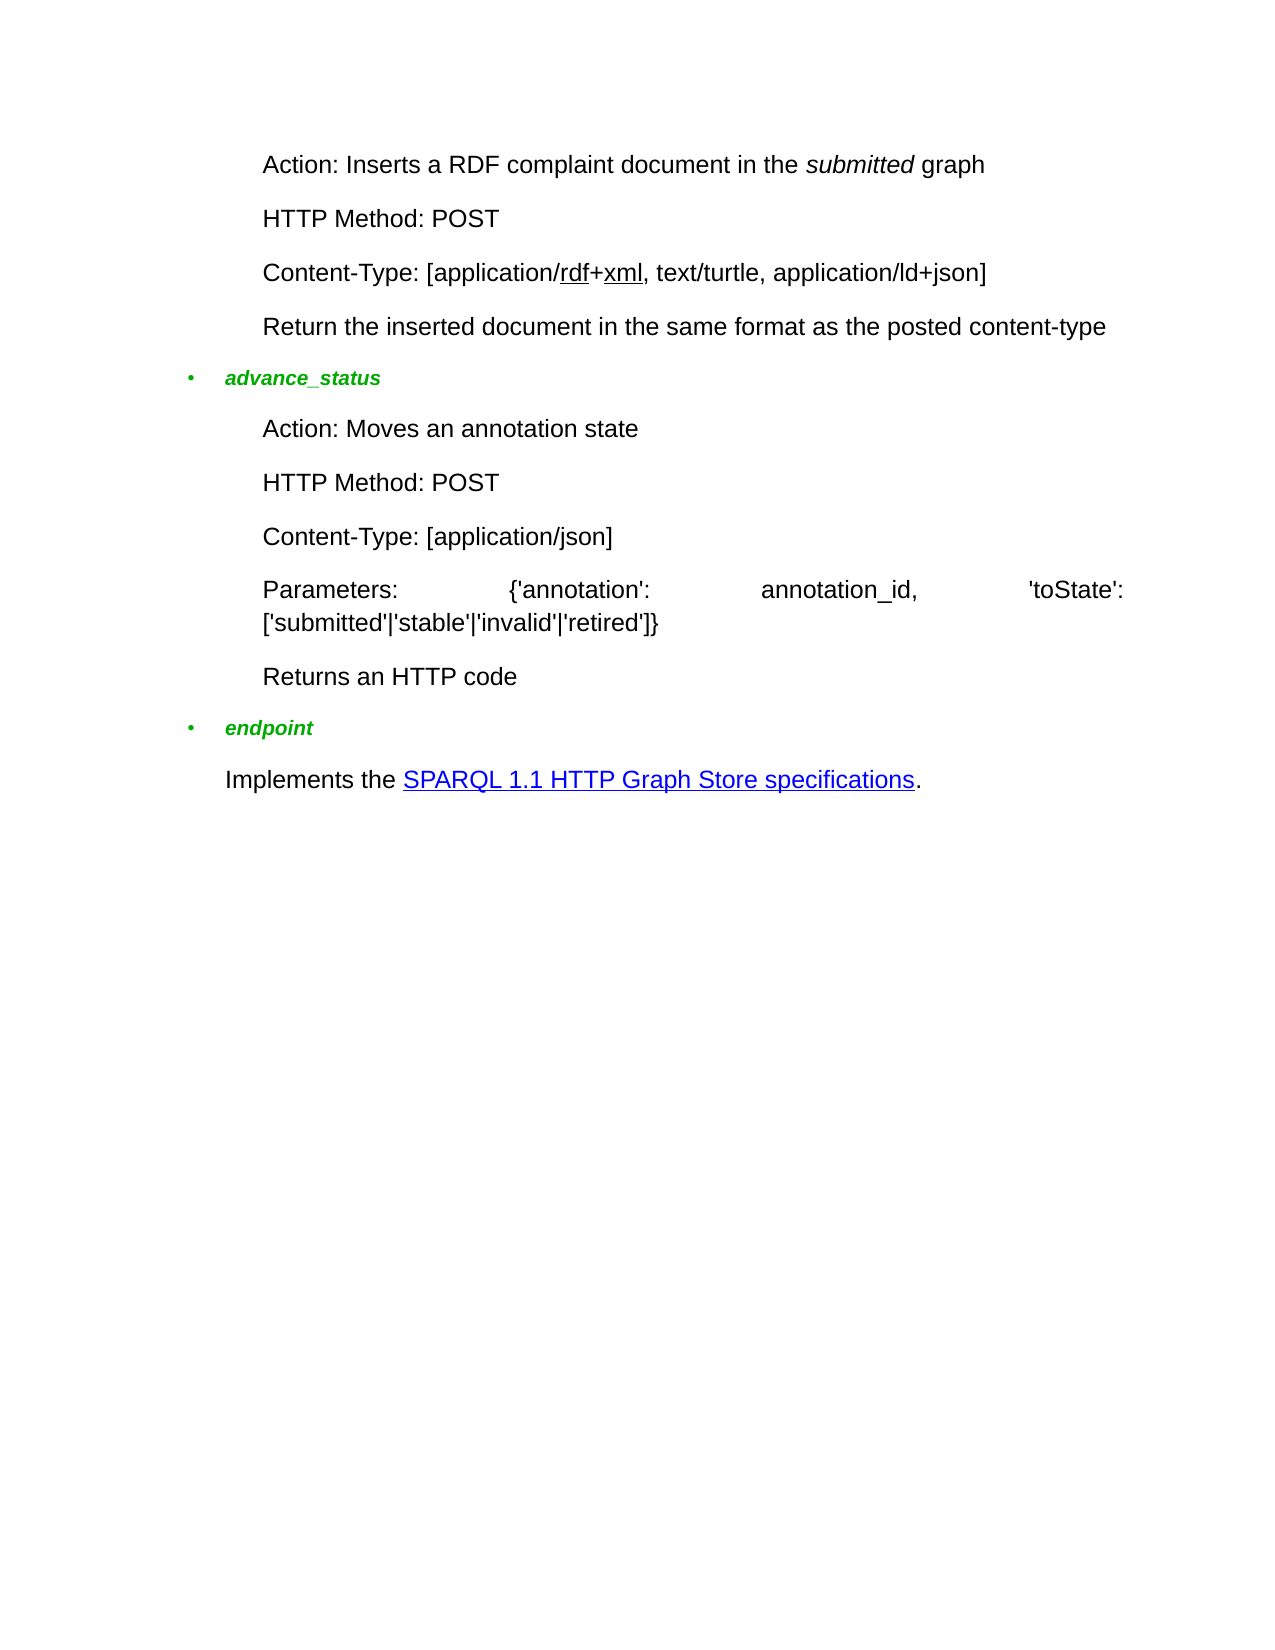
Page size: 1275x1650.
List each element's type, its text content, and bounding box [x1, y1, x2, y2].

list Action: Inserts a RDF complaint document in the submitted graph [225, 150, 1125, 179]
list advance_status [187, 365, 1125, 389]
list HTTP Method: POST [225, 204, 1125, 233]
list Content-Type: [application/rdf+xml, text/turtle, application/ld+json] [225, 258, 1125, 286]
list Return the inserted document in the same format as the posted content-type [225, 312, 1125, 340]
list endpoint [187, 716, 1125, 740]
list Returns an HTTP code [225, 662, 1125, 691]
list Action: Moves an annotation state [225, 414, 1125, 443]
list Content-Type: [application/json] [225, 522, 1125, 550]
list Parameters: {'annotation': annotation_id, 'toState': ['submitted'|'stable'|'invalid'|'retired']} [225, 575, 1125, 637]
list Implements the SPARQL 1.1 HTTP Graph Store specifications. [187, 764, 1125, 793]
list HTTP Method: POST [225, 468, 1125, 496]
